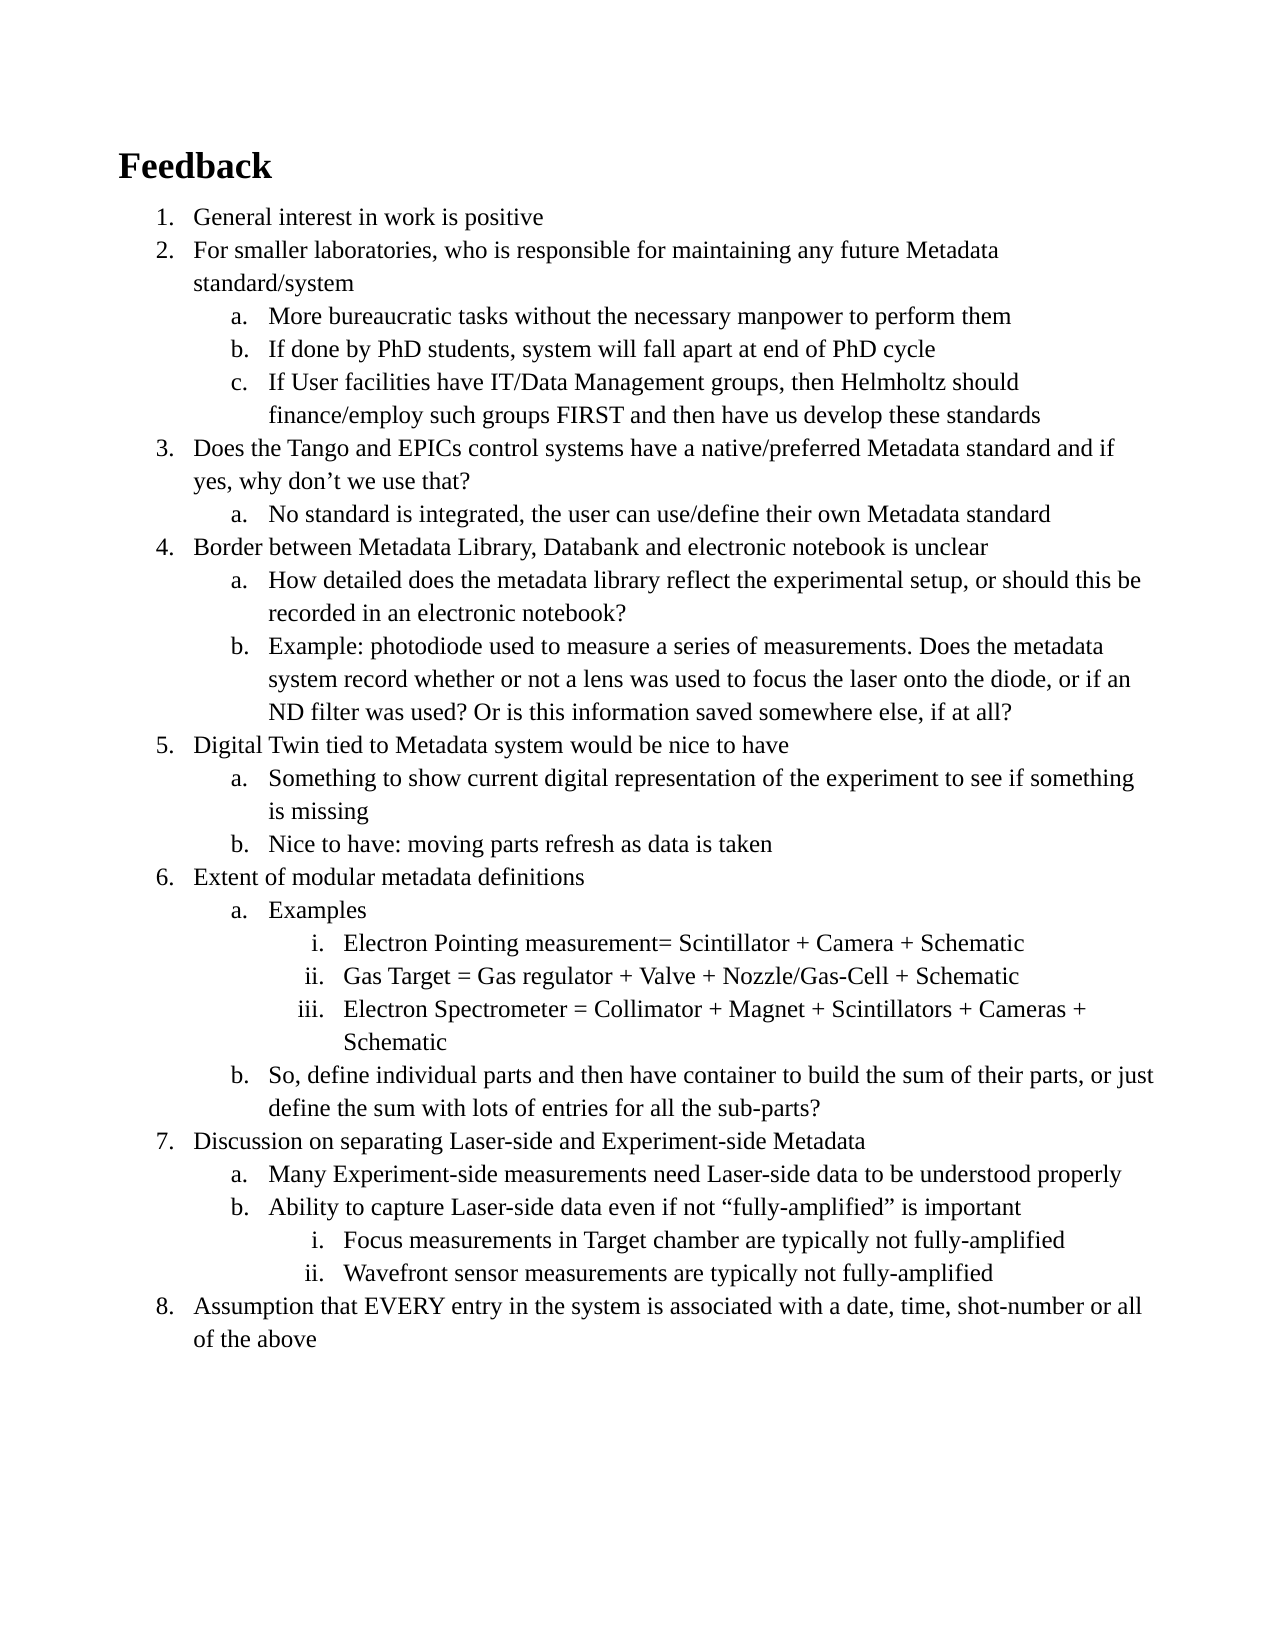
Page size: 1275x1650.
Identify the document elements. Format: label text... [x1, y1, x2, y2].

list So, define individual parts and then have container to build the sum of their parts, or just define the sum with lots of entries for all the sub-parts? [231, 1060, 1157, 1122]
list Digital Twin tied to Metadata system would be nice to have [156, 730, 1157, 759]
list General interest in work is positive [156, 202, 1157, 230]
list For smaller laboratories, who is responsible for maintaining any future Metadata standard/system [156, 235, 1157, 296]
list Does the Tango and EPICs control systems have a native/preferred Metadata standard and if yes, why don’t we use that? [156, 433, 1157, 494]
list If User facilities have IT/Data Management groups, then Helmholtz should finance/employ such groups FIRST and then have us develop these standards [231, 367, 1157, 428]
list Ability to capture Laser-side data even if not “fully-amplified” is important [231, 1192, 1157, 1221]
list How detailed does the metadata library reflect the experimental setup, or should this be recorded in an electronic notebook? [231, 565, 1157, 627]
list If done by PhD students, system will fall apart at end of PhD cycle [231, 334, 1157, 362]
list Example: photodiode used to measure a series of measurements. Does the metadata system record whether or not a lens was used to focus the laser onto the diode, or if an ND filter was used? Or is this information saved somewhere else, if at all? [231, 631, 1157, 726]
subtitle Feedback [118, 143, 1157, 186]
list Nice to have: moving parts refresh as data is taken [231, 829, 1157, 858]
list Electron Spectrometer = Collimator + Magnet + Scintillators + Cameras + Schematic [324, 994, 1157, 1056]
list Many Experiment-side measurements need Laser-side data to be understood properly [231, 1159, 1157, 1188]
list No standard is integrated, the user can use/define their own Metadata standard [231, 499, 1157, 528]
list Gas Target = Gas regulator + Valve + Nozzle/Gas-Cell + Schematic [324, 961, 1157, 990]
list Wavefront sensor measurements are typically not fully-amplified [324, 1258, 1157, 1287]
list Electron Pointing measurement= Scintillator + Camera + Schematic [324, 928, 1157, 957]
list Focus measurements in Target chamber are typically not fully-amplified [324, 1225, 1157, 1254]
list Border between Metadata Library, Databank and electronic notebook is unclear [156, 532, 1157, 561]
list Something to show current digital representation of the experiment to see if something is missing [231, 763, 1157, 825]
list Assumption that EVERY entry in the system is associated with a date, time, shot-number or all of the above [156, 1291, 1157, 1353]
list More bureaucratic tasks without the necessary manpower to perform them [231, 301, 1157, 329]
list Extent of modular metadata definitions [156, 862, 1157, 891]
list Discussion on separating Laser-side and Experiment-side Metadata [156, 1126, 1157, 1155]
list Examples [231, 895, 1157, 924]
